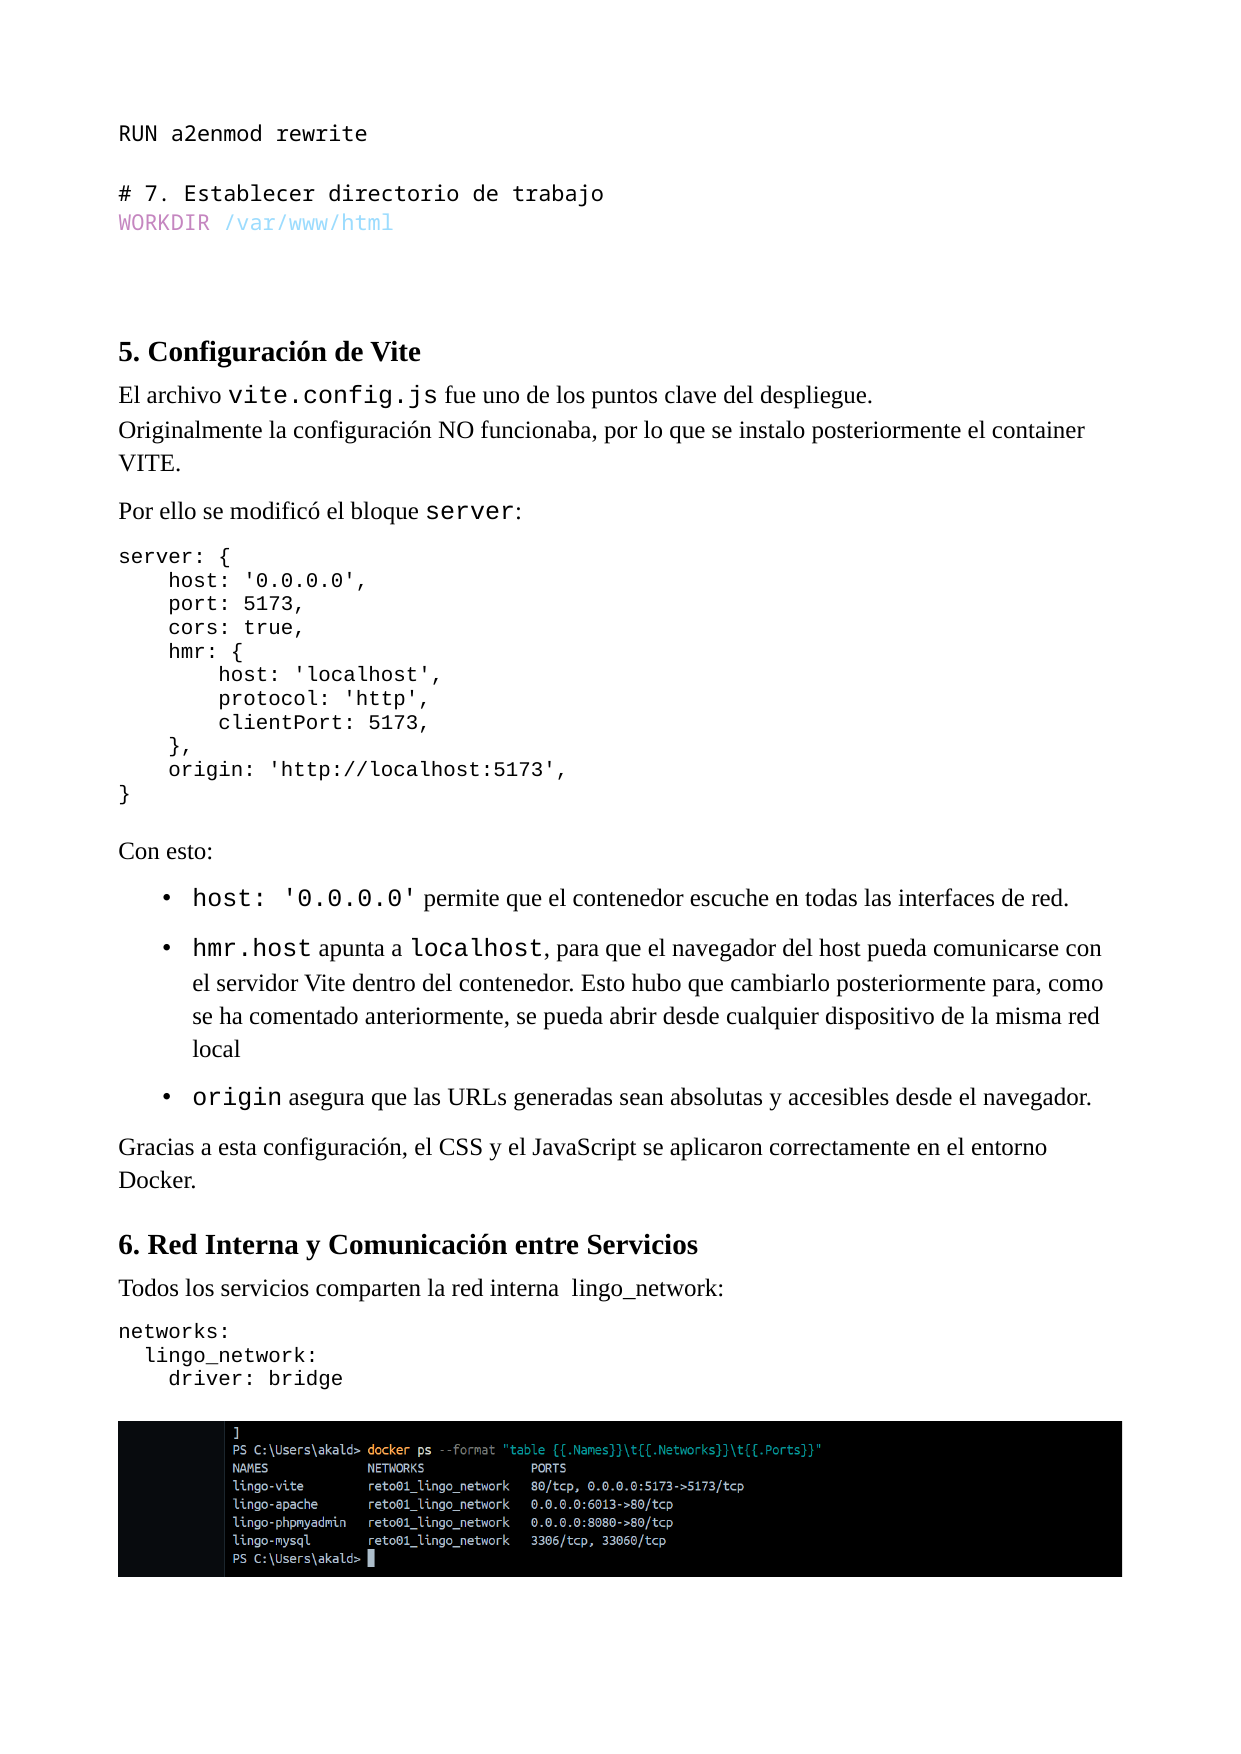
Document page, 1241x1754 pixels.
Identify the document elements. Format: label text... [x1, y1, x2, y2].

text Por ello se modificó el bloque server: [118, 496, 1122, 527]
text Gracias a esta configuración, el CSS y el JavaScript se aplicaron correctamente en el entorno Docker. [118, 1132, 1122, 1194]
text WORKDIR /var/www/html [118, 207, 1122, 237]
text Con esto: [118, 836, 1122, 864]
text host: 'localhost', [118, 664, 1122, 688]
text RUN a2enmod rewrite [118, 118, 1122, 148]
picture [118, 1421, 1123, 1577]
text hmr: { [118, 641, 1122, 664]
text host: '0.0.0.0', [118, 570, 1122, 593]
list host: '0.0.0.0' permite que el contenedor escuche en todas las interfaces de red. [162, 883, 1122, 914]
text port: 5173, [118, 593, 1122, 617]
text driver: bridge [118, 1368, 1122, 1392]
text }, [118, 735, 1122, 759]
text cors: true, [118, 617, 1122, 641]
text protocol: 'http', [118, 688, 1122, 712]
list hmr.host apunta a localhost, para que el navegador del host pueda comunicarse con el servidor Vite dentro del contenedor. Esto hubo que cambiarlo posteriormente para, como se ha comentado anteriormente, se pueda abrir desde cualquier dispositivo de la misma red local [162, 933, 1122, 1063]
text networks: [118, 1321, 1122, 1344]
text origin: 'http://localhost:5173', [118, 759, 1122, 783]
subtitle 6. Red Interna y Comunicación entre Servicios [118, 1227, 1122, 1261]
text El archivo vite.config.js fue uno de los puntos clave del despliegue. Originalmente la configuración NO funcionaba, por lo que se instalo posteriormente el container VITE. [118, 380, 1122, 477]
text server: { [118, 546, 1122, 570]
text # 7. Establecer directorio de trabajo [118, 178, 1122, 207]
text } [118, 783, 1122, 806]
list origin asegura que las URLs generadas sean absolutas y accesibles desde el navegador. [162, 1082, 1122, 1113]
subtitle 5. Configuración de Vite [118, 334, 1122, 368]
text Todos los servicios comparten la red interna lingo_network: [118, 1273, 1122, 1302]
text clientPort: 5173, [118, 712, 1122, 735]
text lingo_network: [118, 1344, 1122, 1368]
